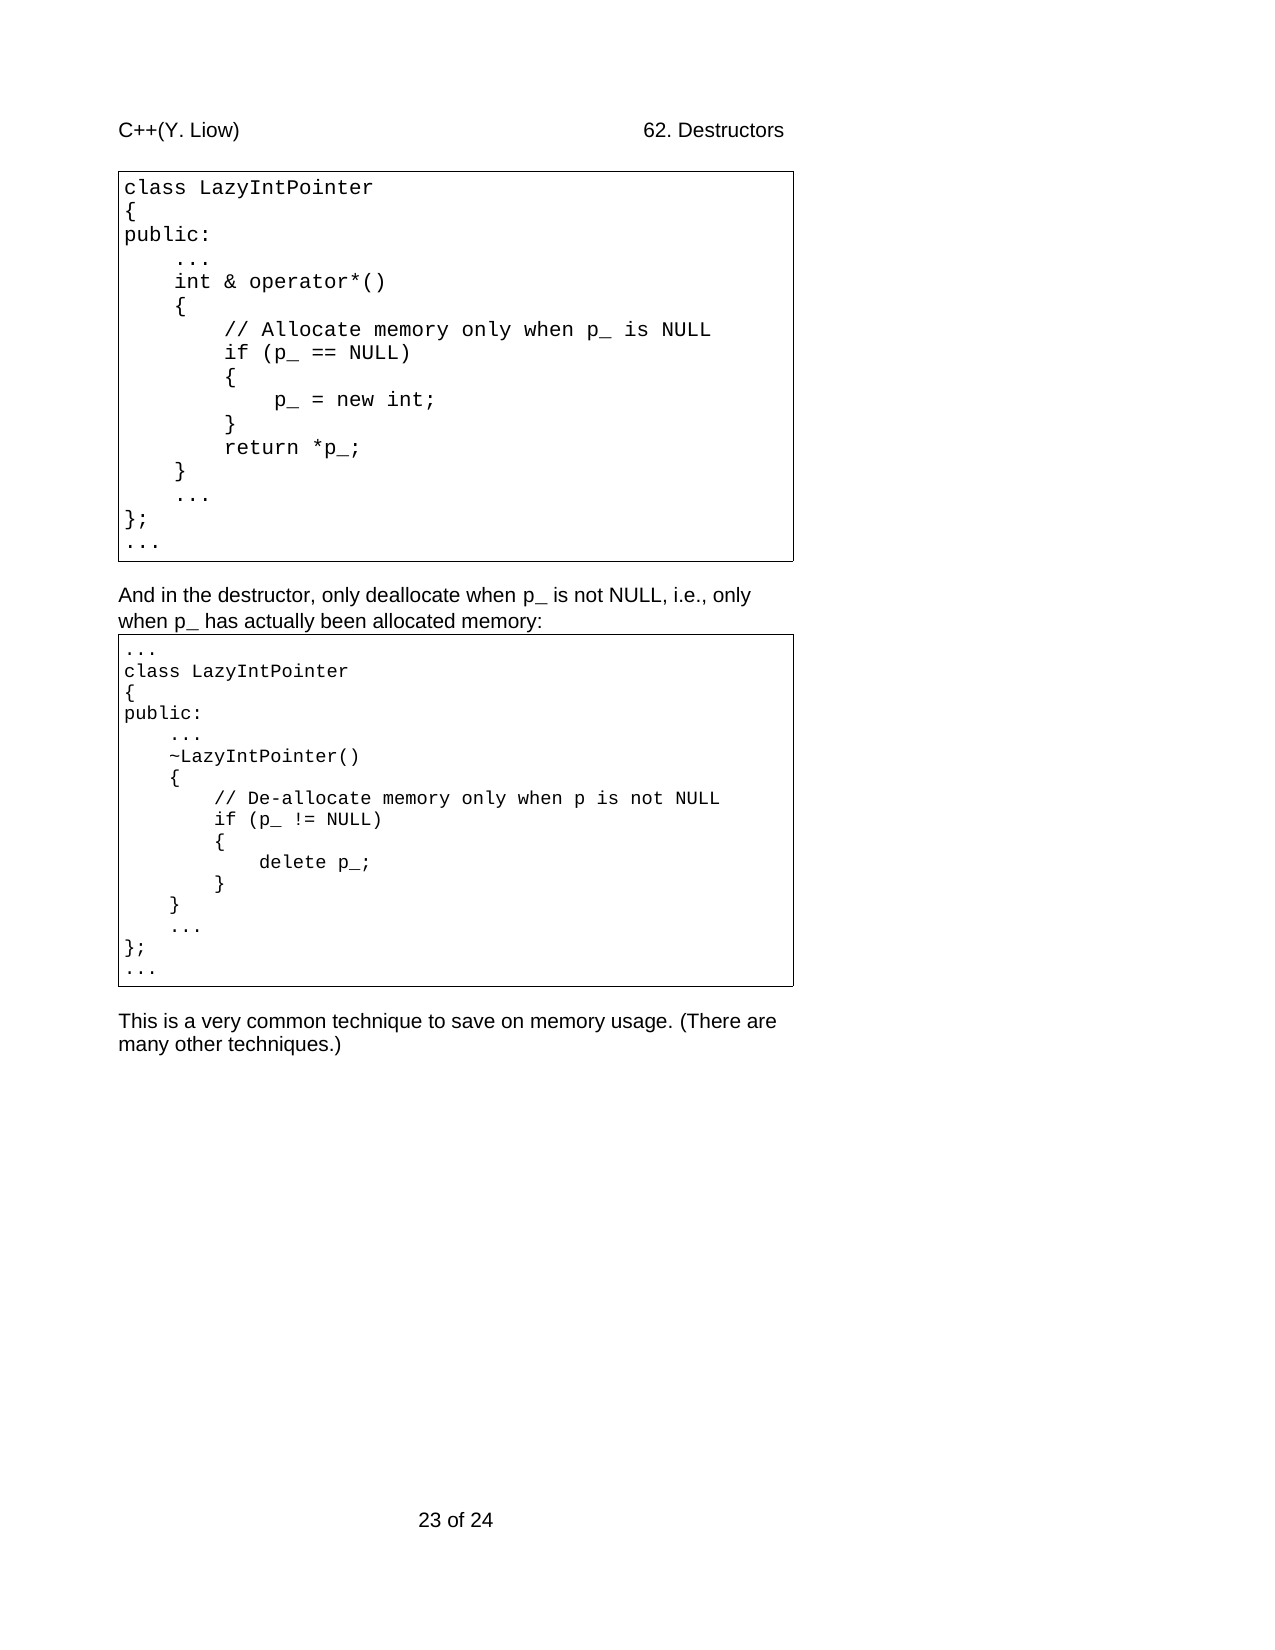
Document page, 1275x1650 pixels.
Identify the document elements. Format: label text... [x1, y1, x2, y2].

table_header class LazyIntPointer { public: ... int & operator*() { // Allocate memory only when p_ is NULL if (p_ == NULL) { p_ = new int; } return *p_; } ... }; ... [119, 172, 793, 561]
text This is a very common technique to save on memory usage. (There are many other techniques.) [118, 1009, 793, 1056]
table_header ... class LazyIntPointer { public: ... ~LazyIntPointer() { // De-allocate memory only when p is not NULL if (p_ != NULL) { delete p_; } } ... }; ... [119, 635, 793, 986]
text And in the destructor, only deallocate when p_ is not NULL, i.e., only when p_ has actually been allocated memory: [118, 584, 793, 634]
